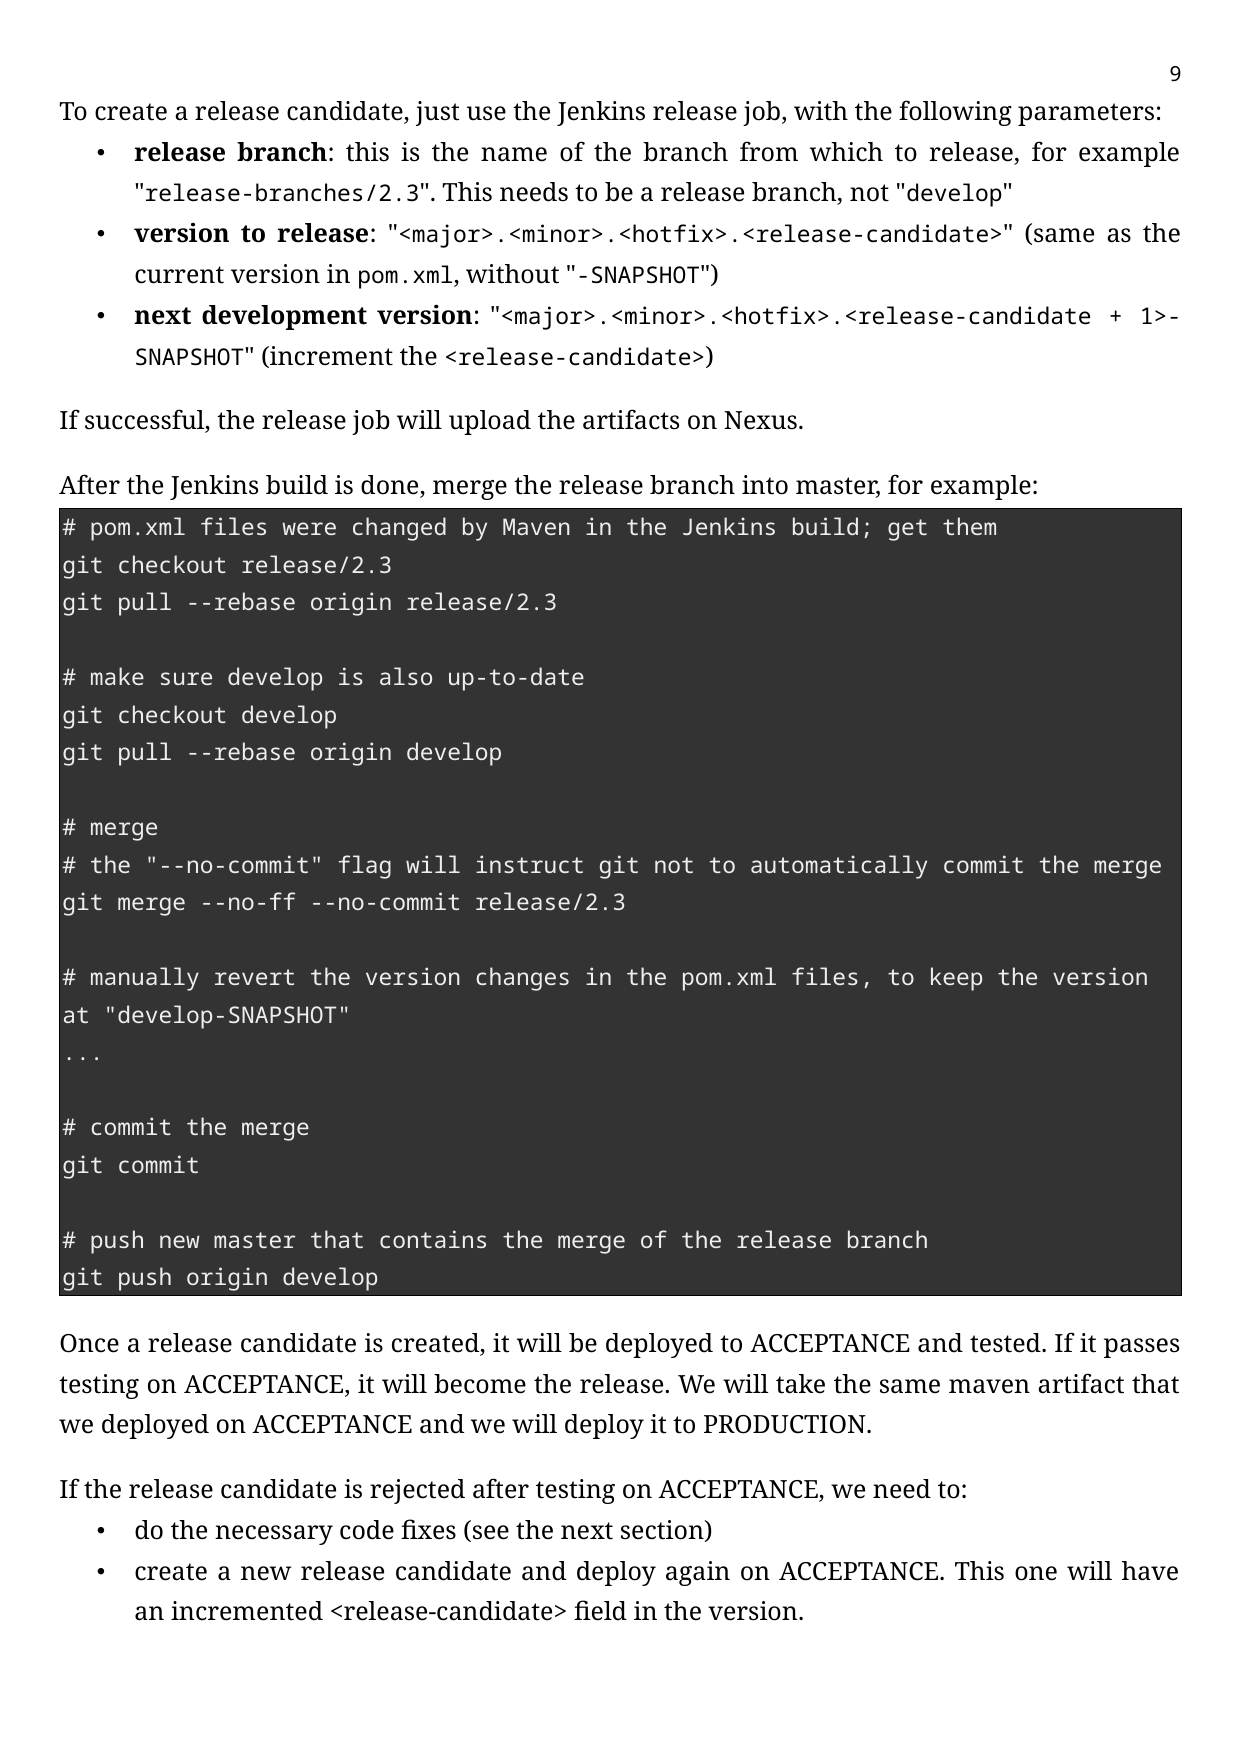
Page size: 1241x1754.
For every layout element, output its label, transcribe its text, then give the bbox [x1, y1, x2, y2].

text After the Jenkins build is done, merge the release branch into master, for example: [59, 467, 1181, 501]
text To create a release candidate, just use the Jenkins release job, with the following parameters: [59, 93, 1181, 127]
text If the release candidate is rejected after testing on ACCEPTANCE, we need to: [59, 1472, 1181, 1506]
list create a new release candidate and deploy again on ACCEPTANCE. This one will have an incremented <release-candidate> field in the version. [97, 1553, 1181, 1628]
list next development version: "<major>.<minor>.<hotfix>.<release-candidate + 1>-SNAPSHOT" (increment the <release-candidate>) [97, 298, 1181, 372]
text # pom.xml files were changed by Maven in the Jenkins build; get them git checkout release/2.3 git pull --rebase origin release/2.3 # make sure develop is also up-to-date git checkout develop git pull --rebase origin develop # merge # the "--no-commit" flag will instruct git not to automatically commit the merge git merge --no-ff --no-commit release/2.3 # manually revert the version changes in the pom.xml files, to keep the version at "develop-SNAPSHOT" ... # commit the merge git commit # push new master that contains the merge of the release branch git push origin develop [60, 509, 1181, 1295]
list version to release: "<major>.<minor>.<hotfix>.<release-candidate>" (same as the current version in pom.xml, without "-SNAPSHOT") [97, 216, 1181, 291]
text Once a release candidate is created, it will be deployed to ACCEPTANCE and tested. If it passes testing on ACCEPTANCE, it will become the release. We will take the same maven artifact that we deployed on ACCEPTANCE and we will deploy it to PRODUCTION. [59, 1325, 1181, 1441]
list do the necessary code fixes (see the next section) [97, 1512, 1181, 1546]
list release branch: this is the name of the branch from which to release, for example "release-branches/2.3". This needs to be a release branch, not "develop" [97, 134, 1181, 209]
text If successful, the release job will upload the artifacts on Nexus. [59, 403, 1181, 437]
